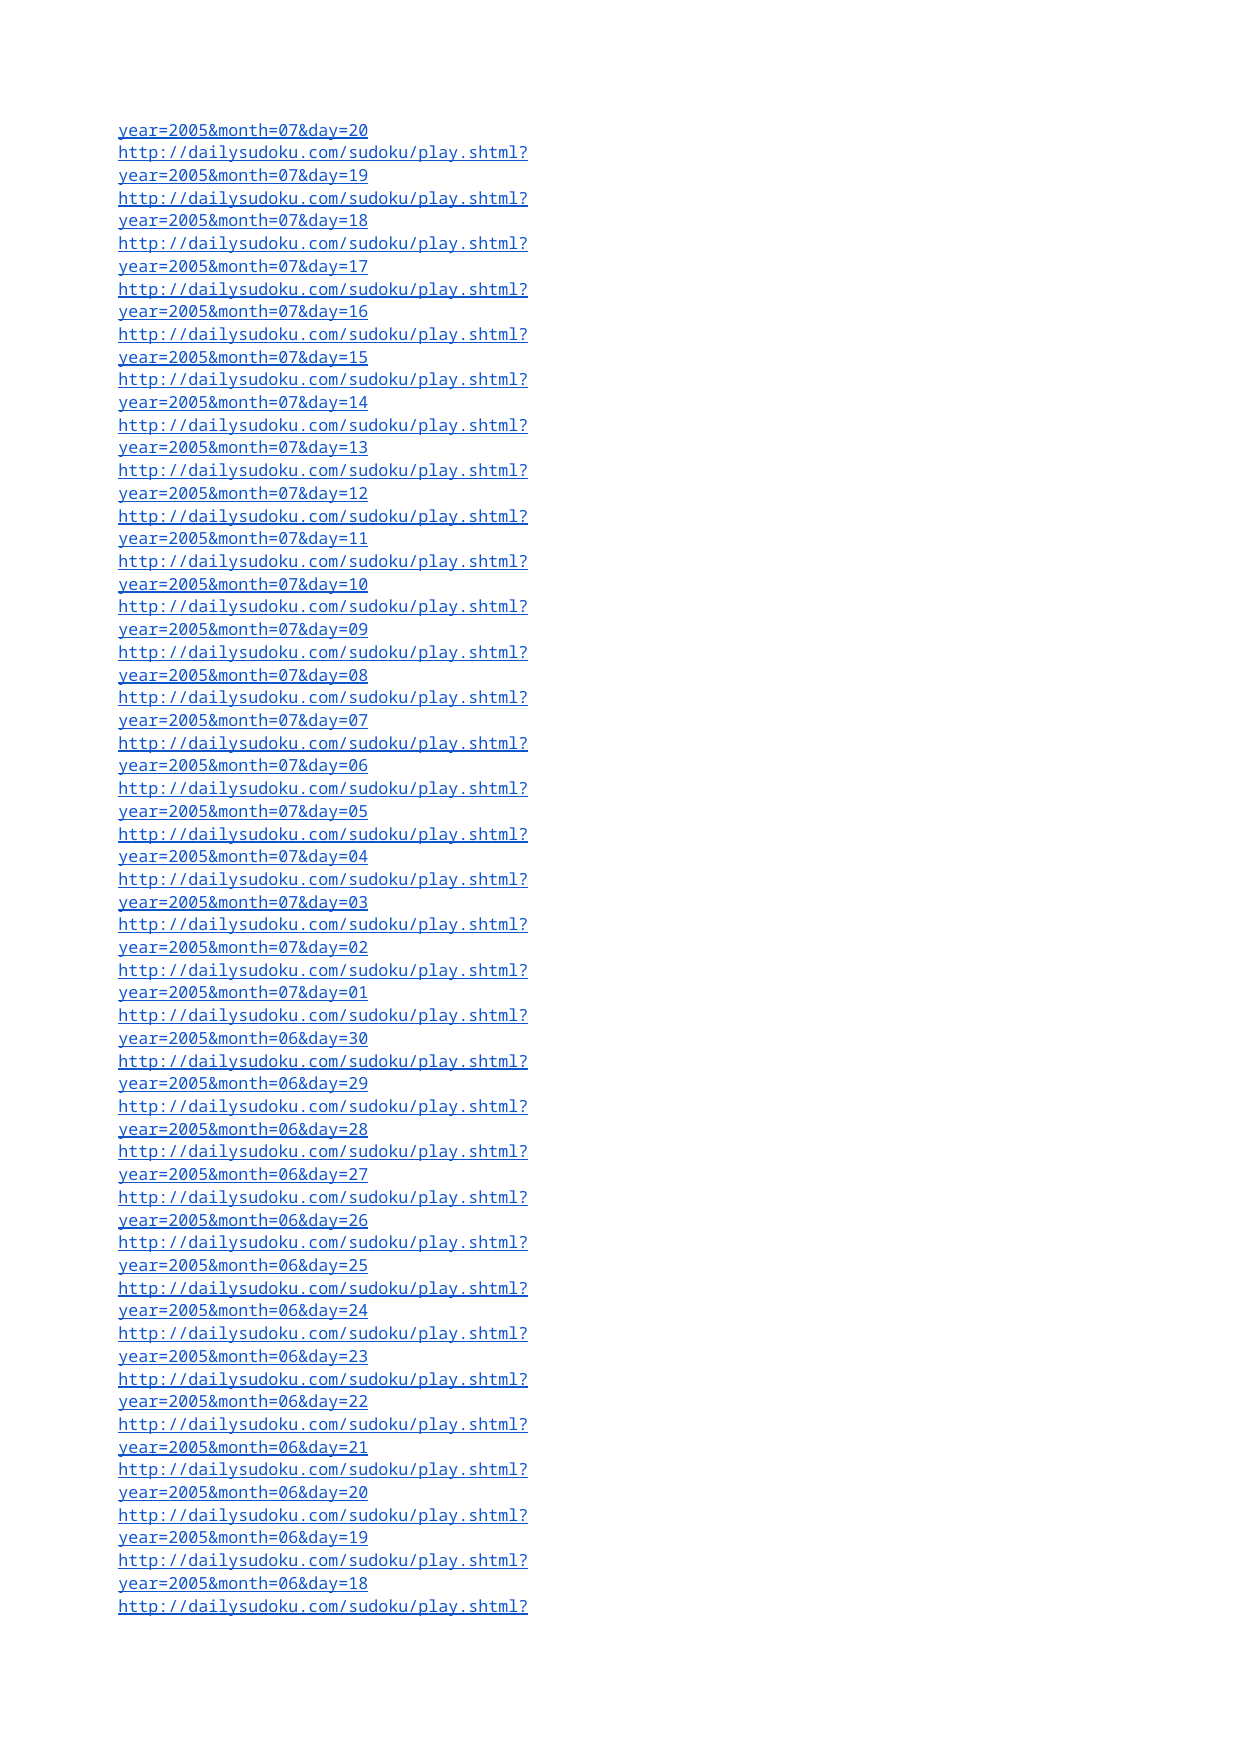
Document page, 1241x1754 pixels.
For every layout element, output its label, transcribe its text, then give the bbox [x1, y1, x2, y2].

table_cell http://dailysudoku.com/sudoku/play.shtml?year=2005&month=06&day=24 [118, 1276, 736, 1322]
table_cell http://dailysudoku.com/sudoku/play.shtml?year=2005&month=07&day=16 [118, 277, 736, 322]
table_cell http://dailysudoku.com/sudoku/play.shtml?year=2005&month=07&day=03 [118, 868, 736, 913]
table_cell http://dailysudoku.com/sudoku/play.shtml?year=2005&month=07&day=02 [118, 913, 736, 958]
table_cell http://dailysudoku.com/sudoku/play.shtml?year=2005&month=07&day=19 [118, 141, 736, 186]
table_cell http://dailysudoku.com/sudoku/play.shtml?year=2005&month=07&day=13 [118, 413, 736, 459]
table_cell http://dailysudoku.com/sudoku/play.shtml?year=2005&month=06&day=28 [118, 1095, 736, 1140]
table_cell http://dailysudoku.com/sudoku/play.shtml?year=2005&month=07&day=11 [118, 504, 736, 549]
table_cell http://dailysudoku.com/sudoku/play.shtml?year=2005&month=07&day=07 [118, 686, 736, 731]
table_cell http://dailysudoku.com/sudoku/play.shtml?year=2005&month=06&day=20 [118, 1458, 736, 1503]
table_cell http://dailysudoku.com/sudoku/play.shtml?year=2005&month=06&day=23 [118, 1322, 736, 1367]
table_cell http://dailysudoku.com/sudoku/play.shtml?year=2005&month=07&day=06 [118, 731, 736, 777]
table_cell http://dailysudoku.com/sudoku/play.shtml?year=2005&month=07&day=14 [118, 368, 736, 413]
table_cell http://dailysudoku.com/sudoku/play.shtml?year=2005&month=06&day=30 [118, 1004, 736, 1049]
table_cell http://dailysudoku.com/sudoku/play.shtml?year=2005&month=06&day=18 [118, 1549, 736, 1594]
table_cell http://dailysudoku.com/sudoku/play.shtml?year=2005&month=07&day=12 [118, 459, 736, 504]
table_cell http://dailysudoku.com/sudoku/play.shtml?year=2005&month=07&day=10 [118, 550, 736, 595]
table_cell http://dailysudoku.com/sudoku/play.shtml?year=2005&month=06&day=22 [118, 1367, 736, 1412]
table_cell http://dailysudoku.com/sudoku/play.shtml?year=2005&month=06&day=27 [118, 1140, 736, 1185]
table_cell http://dailysudoku.com/sudoku/play.shtml?year=2005&month=06&day=25 [118, 1231, 736, 1276]
table_cell http://dailysudoku.com/sudoku/play.shtml? [118, 1594, 736, 1617]
table_cell http://dailysudoku.com/sudoku/play.shtml?year=2005&month=07&day=05 [118, 777, 736, 822]
table_cell http://dailysudoku.com/sudoku/play.shtml?year=2005&month=07&day=15 [118, 323, 736, 368]
table_cell http://dailysudoku.com/sudoku/play.shtml?year=2005&month=07&day=01 [118, 958, 736, 1004]
table_cell http://dailysudoku.com/sudoku/play.shtml?year=2005&month=07&day=17 [118, 232, 736, 277]
table_cell http://dailysudoku.com/sudoku/play.shtml?year=2005&month=06&day=29 [118, 1049, 736, 1094]
table_cell http://dailysudoku.com/sudoku/play.shtml?year=2005&month=06&day=26 [118, 1185, 736, 1231]
table_cell http://dailysudoku.com/sudoku/play.shtml?year=2005&month=07&day=18 [118, 186, 736, 232]
table_cell http://dailysudoku.com/sudoku/play.shtml?year=2005&month=07&day=09 [118, 595, 736, 640]
table_cell http://dailysudoku.com/sudoku/play.shtml?year=2005&month=06&day=21 [118, 1413, 736, 1458]
table_cell http://dailysudoku.com/sudoku/play.shtml?year=2005&month=07&day=08 [118, 640, 736, 686]
table_cell http://dailysudoku.com/sudoku/play.shtml?year=2005&month=07&day=04 [118, 822, 736, 867]
table_cell year=2005&month=07&day=20 [118, 118, 736, 141]
table_cell http://dailysudoku.com/sudoku/play.shtml?year=2005&month=06&day=19 [118, 1503, 736, 1549]
